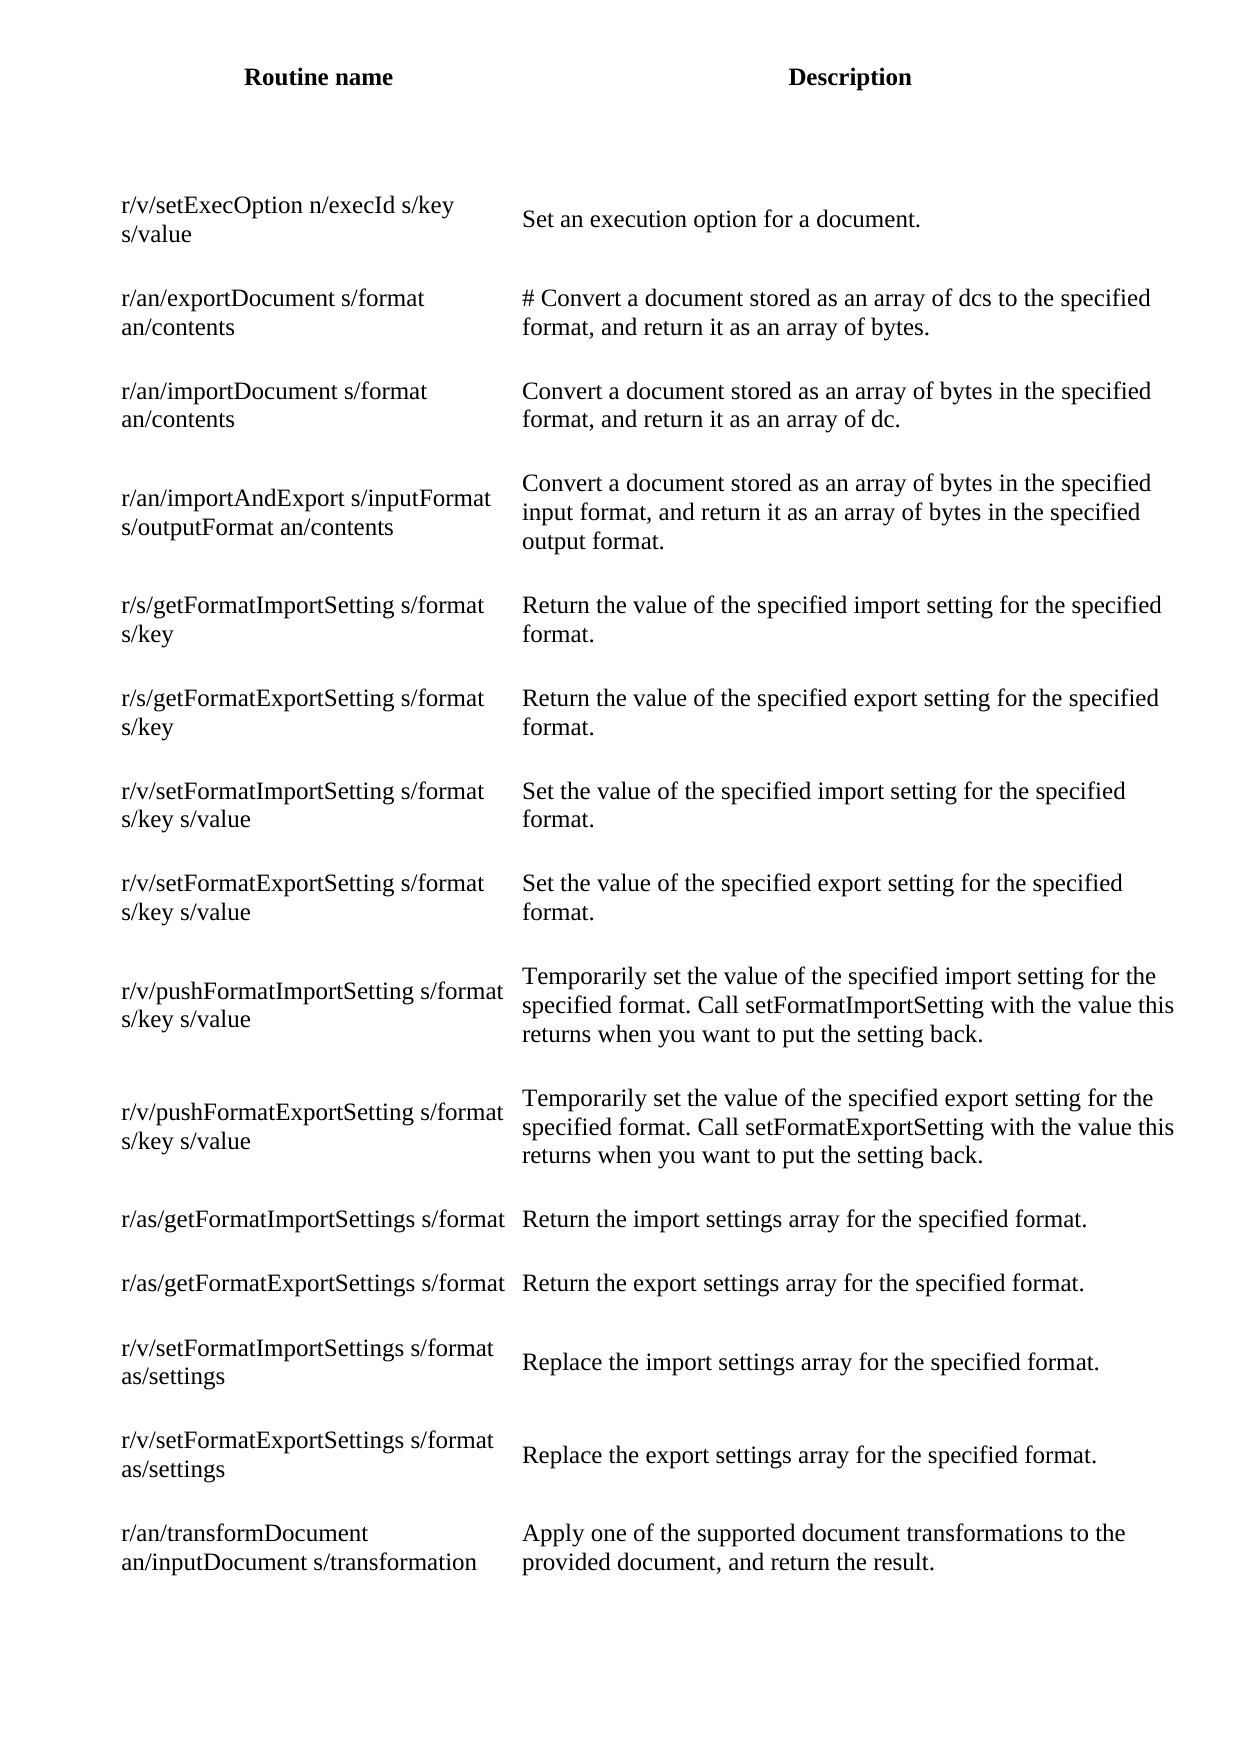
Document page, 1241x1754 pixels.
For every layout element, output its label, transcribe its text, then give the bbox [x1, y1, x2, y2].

table_cell Temporarily set the value of the specified import setting for the specified format. Call setFormatImportSetting with the value this returns when you want to put the setting back. [519, 959, 1181, 1080]
table_cell r/s/getFormatImportSetting s/format s/key [118, 587, 519, 680]
table_header Description [519, 59, 1181, 123]
table_cell Return the export settings array for the specified format. [519, 1266, 1181, 1330]
table_cell r/v/pushFormatExportSetting s/format s/key s/value [118, 1080, 519, 1202]
table_cell r/v/setExecOption n/execId s/key s/value [118, 187, 519, 280]
table_cell r/an/importAndExport s/inputFormat s/outputFormat an/contents [118, 466, 519, 587]
table_cell r/v/setFormatExportSettings s/format as/settings [118, 1423, 519, 1515]
table_cell Return the value of the specified import setting for the specified format. [519, 587, 1181, 680]
table_header Routine name [118, 59, 519, 123]
table_cell Return the import settings array for the specified format. [519, 1202, 1181, 1266]
table_cell r/as/getFormatExportSettings s/format [118, 1266, 519, 1330]
table_cell Apply one of the supported document transformations to the provided document, and return the result. [519, 1515, 1181, 1608]
table_cell r/as/getFormatImportSettings s/format [118, 1202, 519, 1266]
table_cell Convert a document stored as an array of bytes in the specified input format, and return it as an array of bytes in the specified output format. [519, 466, 1181, 587]
table_cell r/v/setFormatExportSetting s/format s/key s/value [118, 866, 519, 958]
table_cell r/v/setFormatImportSettings s/format as/settings [118, 1330, 519, 1422]
table_cell # Convert a document stored as an array of dcs to the specified format, and return it as an array of bytes. [519, 280, 1181, 373]
table_cell Temporarily set the value of the specified export setting for the specified format. Call setFormatExportSetting with the value this returns when you want to put the setting back. [519, 1080, 1181, 1202]
table_cell Replace the export settings array for the specified format. [519, 1423, 1181, 1515]
table_cell Return the value of the specified export setting for the specified format. [519, 680, 1181, 773]
table_cell r/an/importDocument s/format an/contents [118, 373, 519, 466]
table_cell r/an/transformDocument an/inputDocument s/transformation [118, 1515, 519, 1608]
table_cell Set an execution option for a document. [519, 187, 1181, 280]
table_cell Set the value of the specified export setting for the specified format. [519, 866, 1181, 958]
table_cell Replace the import settings array for the specified format. [519, 1330, 1181, 1422]
table_cell [118, 123, 519, 187]
table_cell r/an/exportDocument s/format an/contents [118, 280, 519, 373]
table_cell Convert a document stored as an array of bytes in the specified format, and return it as an array of dc. [519, 373, 1181, 466]
table_cell r/v/pushFormatImportSetting s/format s/key s/value [118, 959, 519, 1080]
table_cell Set the value of the specified import setting for the specified format. [519, 773, 1181, 866]
table_cell [519, 123, 1181, 187]
table_cell r/v/setFormatImportSetting s/format s/key s/value [118, 773, 519, 866]
table_cell r/s/getFormatExportSetting s/format s/key [118, 680, 519, 773]
